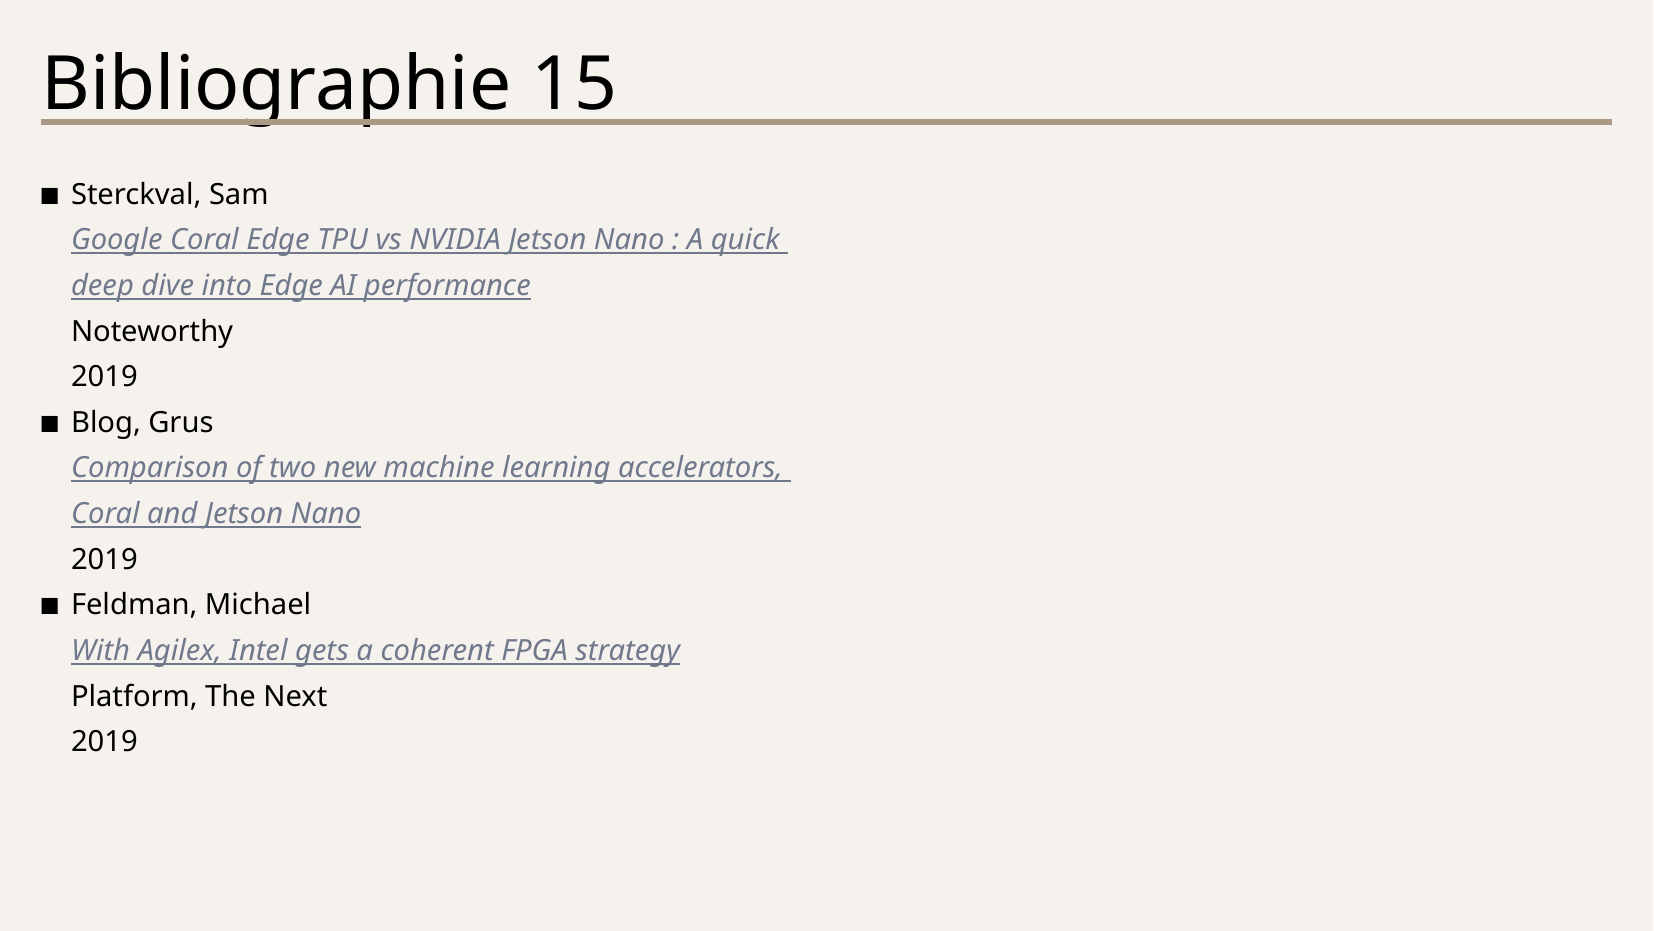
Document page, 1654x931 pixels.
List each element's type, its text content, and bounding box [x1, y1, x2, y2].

list Feldman, Michael With Agilex, Intel gets a coherent FPGA strategy Platform, The Next 2019 [41, 584, 806, 760]
list Sterckval, Sam Google Coral Edge TPU vs NVIDIA Jetson Nano : A quick deep dive into Edge AI performance Noteworthy 2019 [41, 173, 806, 395]
list Blog, Grus Comparison of two new machine learning accelerators, Coral and Jetson Nano 2019 [41, 401, 806, 578]
